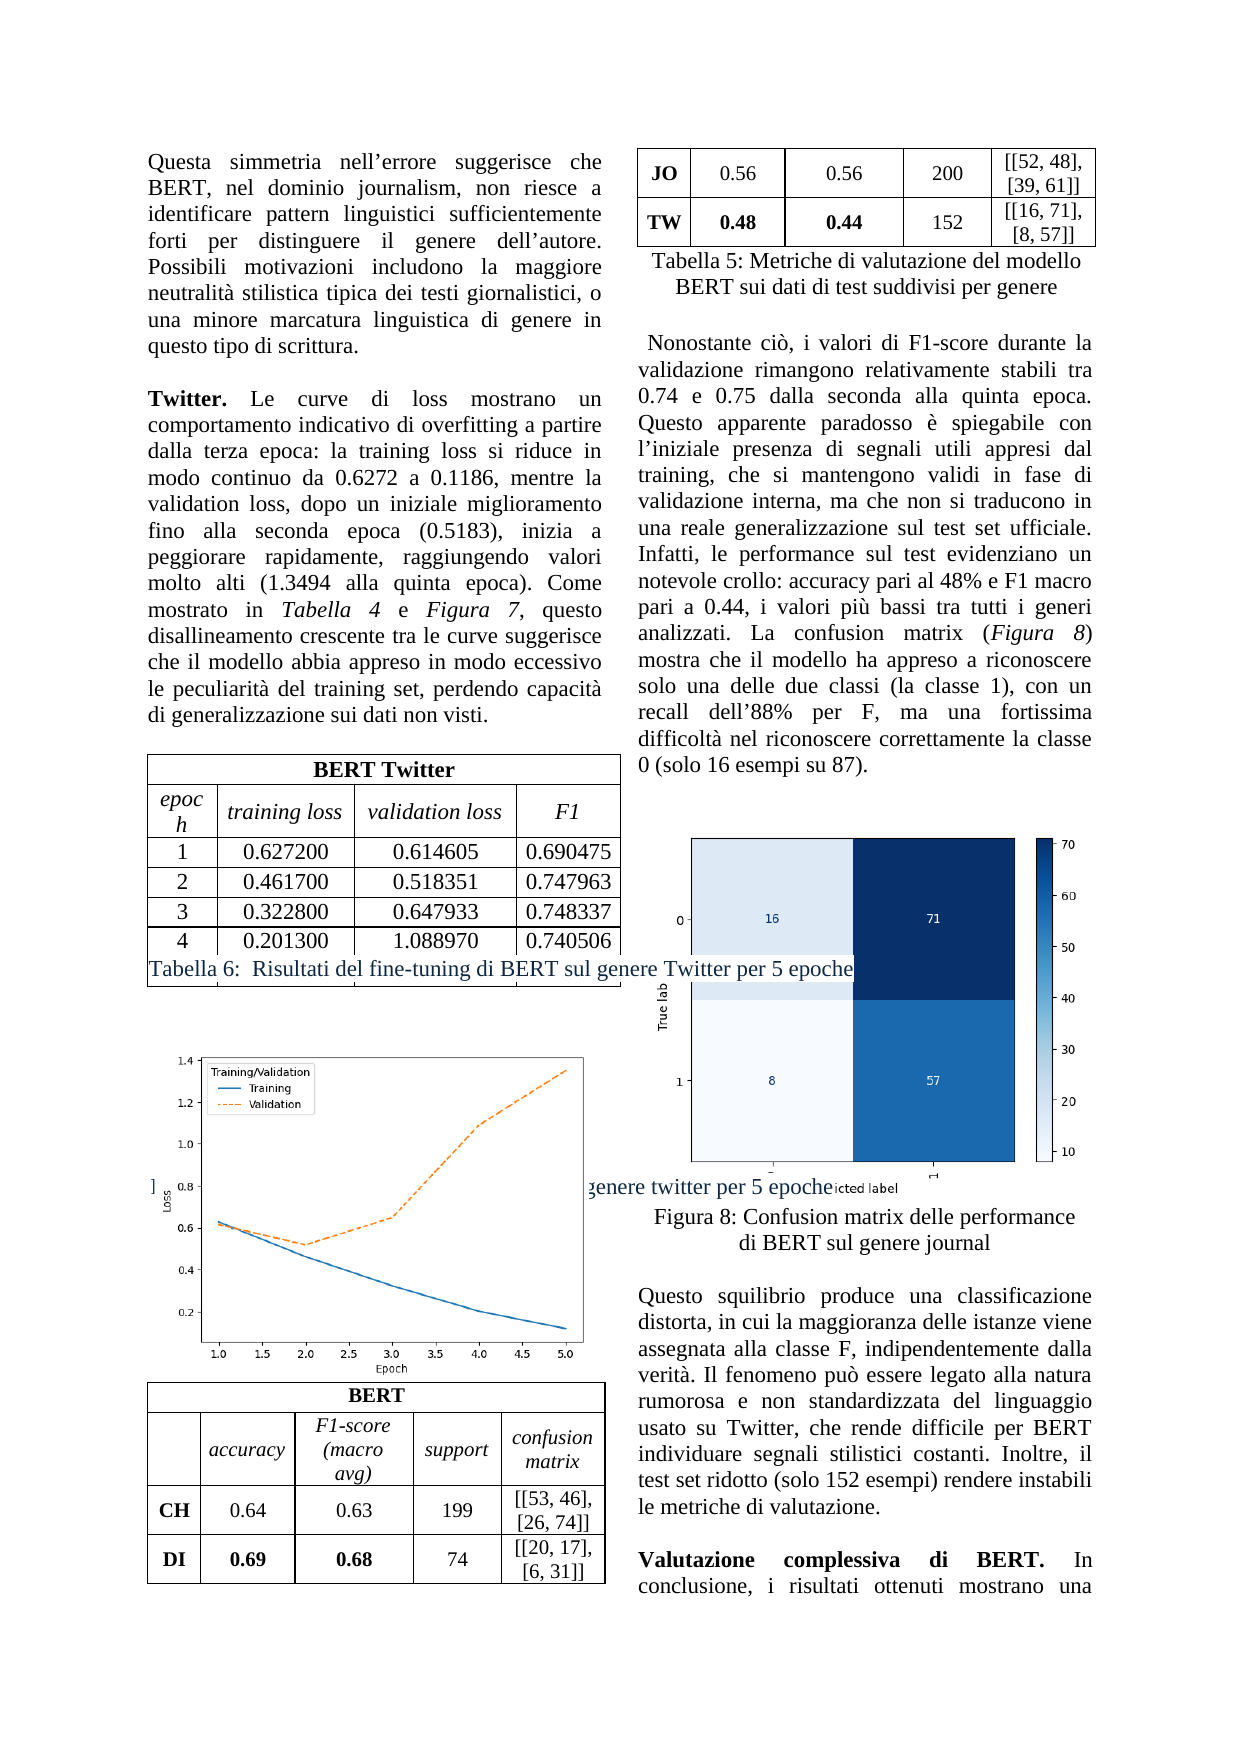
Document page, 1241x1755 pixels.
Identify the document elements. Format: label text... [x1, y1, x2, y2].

table_header [638, 830, 649, 955]
table_header [638, 982, 649, 1173]
table_cell 0.740506 [517, 928, 620, 955]
table_cell 0.614605 [355, 838, 516, 867]
text Tabella 6: Risultati del fine-tuning di BERT sul genere Twitter per 5 epoche [148, 955, 854, 982]
table_cell 0.690475 [517, 838, 620, 867]
table_cell TW [638, 198, 690, 246]
table_cell 0.63 [296, 1486, 413, 1534]
text Questa simmetria nell’errore suggerisce che BERT, nel dominio journalism, non riesce a identificare pattern linguistici sufficientemente forti per distinguere il genere dell’autore. Possibili motivazioni includono la maggiore neutralità stilistica tipica dei testi giornalistici, o una minore marcatura linguistica di genere in questo tipo di scrittura. [148, 148, 602, 358]
table_cell 4 [148, 928, 217, 955]
table_cell 0.48 [691, 198, 784, 246]
text Valutazione complessiva di BERT. In conclusione, i risultati ottenuti mostrano una [638, 1546, 1093, 1598]
table_cell [638, 1256, 1092, 1282]
table_cell 0.647933 [355, 898, 516, 926]
table_cell 200 [904, 149, 991, 197]
table_header BERT [148, 1383, 604, 1412]
table_cell 0.518351 [355, 868, 516, 897]
table_cell F1-score (macro avg) [296, 1413, 413, 1485]
table_cell 0.56 [786, 149, 903, 197]
table_cell training loss [218, 785, 354, 837]
table_cell 1.088970 [355, 928, 516, 955]
table_cell 152 [904, 198, 991, 246]
table_cell CH [148, 1486, 200, 1534]
text Nonostante ciò, i valori di F1-score durante la validazione rimangono relativamente stabili tra 0.74 e 0.75 dalla seconda alla quinta epoca. Questo apparente paradosso è spiegabile con l’iniziale presenza di segnali utili appresi dal training, che si mantengono validi in fase di validazione interna, ma che non si traducono in una reale generalizzazione sul test set ufficiale. Infatti, le performance sul test evidenziano un notevole crollo: accuracy pari al 48% e F1 macro pari a 0.44, i valori più bassi tra tutti i generi analizzati. La confusion matrix (Figura 8) mostra che il modello ha appreso a riconoscere solo una delle due classi (la classe 1), con un recall dell’88% per F, ma una fortissima difficoltà nel riconoscere correttamente la classe 0 (solo 16 esempi su 87). [638, 329, 1093, 777]
table_cell Figura 8: Confusion matrix delle performance di BERT sul genere journal [638, 1203, 1092, 1256]
table_cell 3 [148, 898, 217, 926]
table_cell 0.68 [296, 1535, 413, 1583]
table_header BERT Twitter [148, 755, 620, 783]
table_cell accuracy [201, 1413, 294, 1485]
text Twitter. Le curve di loss mostrano un comportamento indicativo di overfitting a partire dalla terza epoca: la training loss si riduce in modo continuo da 0.6272 a 0.1186, mentre la validation loss, dopo un iniziale miglioramento fino alla seconda epoca (0.5183), inizia a peggiorare rapidamente, raggiungendo valori molto alti (1.3494 alla quinta epoca). Come mostrato in Tabella 4 e Figura 7, questo disallineamento crescente tra le curve suggerisce che il modello abbia appreso in modo eccessivo le peculiarità del training set, perdendo capacità di generalizzazione sui dati non visti. [148, 385, 602, 727]
text Figura 7: Risultati del fine-tuning di BERT sul genere twitter per 5 epoche [590, 1173, 834, 1200]
table_cell DI [148, 1535, 200, 1583]
table_cell 1 [148, 838, 217, 867]
table_cell 0.747963 [517, 868, 620, 897]
table_cell 0.746362 [517, 982, 620, 986]
table_cell [148, 1413, 200, 1485]
table_cell 0.627200 [218, 838, 354, 867]
table_cell 199 [414, 1486, 501, 1534]
table_cell 0.69 [201, 1535, 294, 1583]
table_cell 0.201300 [218, 928, 354, 955]
table_cell 0.44 [786, 198, 903, 246]
table_cell Tabella 5: Metriche di valutazione del modello BERT sui dati di test suddivisi per genere [638, 247, 1095, 300]
text Questo squilibrio produce una classificazione distorta, in cui la maggioranza delle istanze viene assegnata alla classe F, indipendentemente dalla verità. Il fenomeno può essere legato alla natura rumorosa e non standardizzata del linguaggio usato su Twitter, che rende difficile per BERT individuare segnali stilistici costanti. Inoltre, il test set ridotto (solo 152 esempi) rendere instabili le metriche di valutazione. [638, 1282, 1093, 1519]
table_cell epoch [148, 785, 217, 837]
table_cell 0.461700 [218, 868, 354, 897]
table_cell validation loss [355, 785, 516, 837]
table_cell 5 [148, 982, 217, 986]
table_cell 1.349419 [355, 982, 516, 986]
table_cell 0.64 [201, 1486, 294, 1534]
table_cell 0.118600 [218, 982, 354, 986]
table_cell 0.748337 [517, 898, 620, 926]
table_cell F1 [517, 785, 620, 837]
table_cell 2 [148, 868, 217, 897]
table_cell [[52, 48], [39, 61]] [992, 149, 1095, 197]
table_cell [[16, 71], [8, 57]] [992, 198, 1095, 246]
table_cell JO [638, 149, 690, 197]
table_cell [[53, 46], [26, 74]] [502, 1486, 604, 1534]
table_cell 74 [414, 1535, 501, 1583]
table_cell 0.56 [691, 149, 784, 197]
table_header [1084, 830, 1092, 1203]
table_cell [[20, 17], [6, 31]] [502, 1535, 604, 1583]
table_cell support [414, 1413, 501, 1485]
table_cell [638, 300, 1095, 329]
table_cell confusion matrix [502, 1413, 604, 1485]
table_cell 0.322800 [218, 898, 354, 926]
